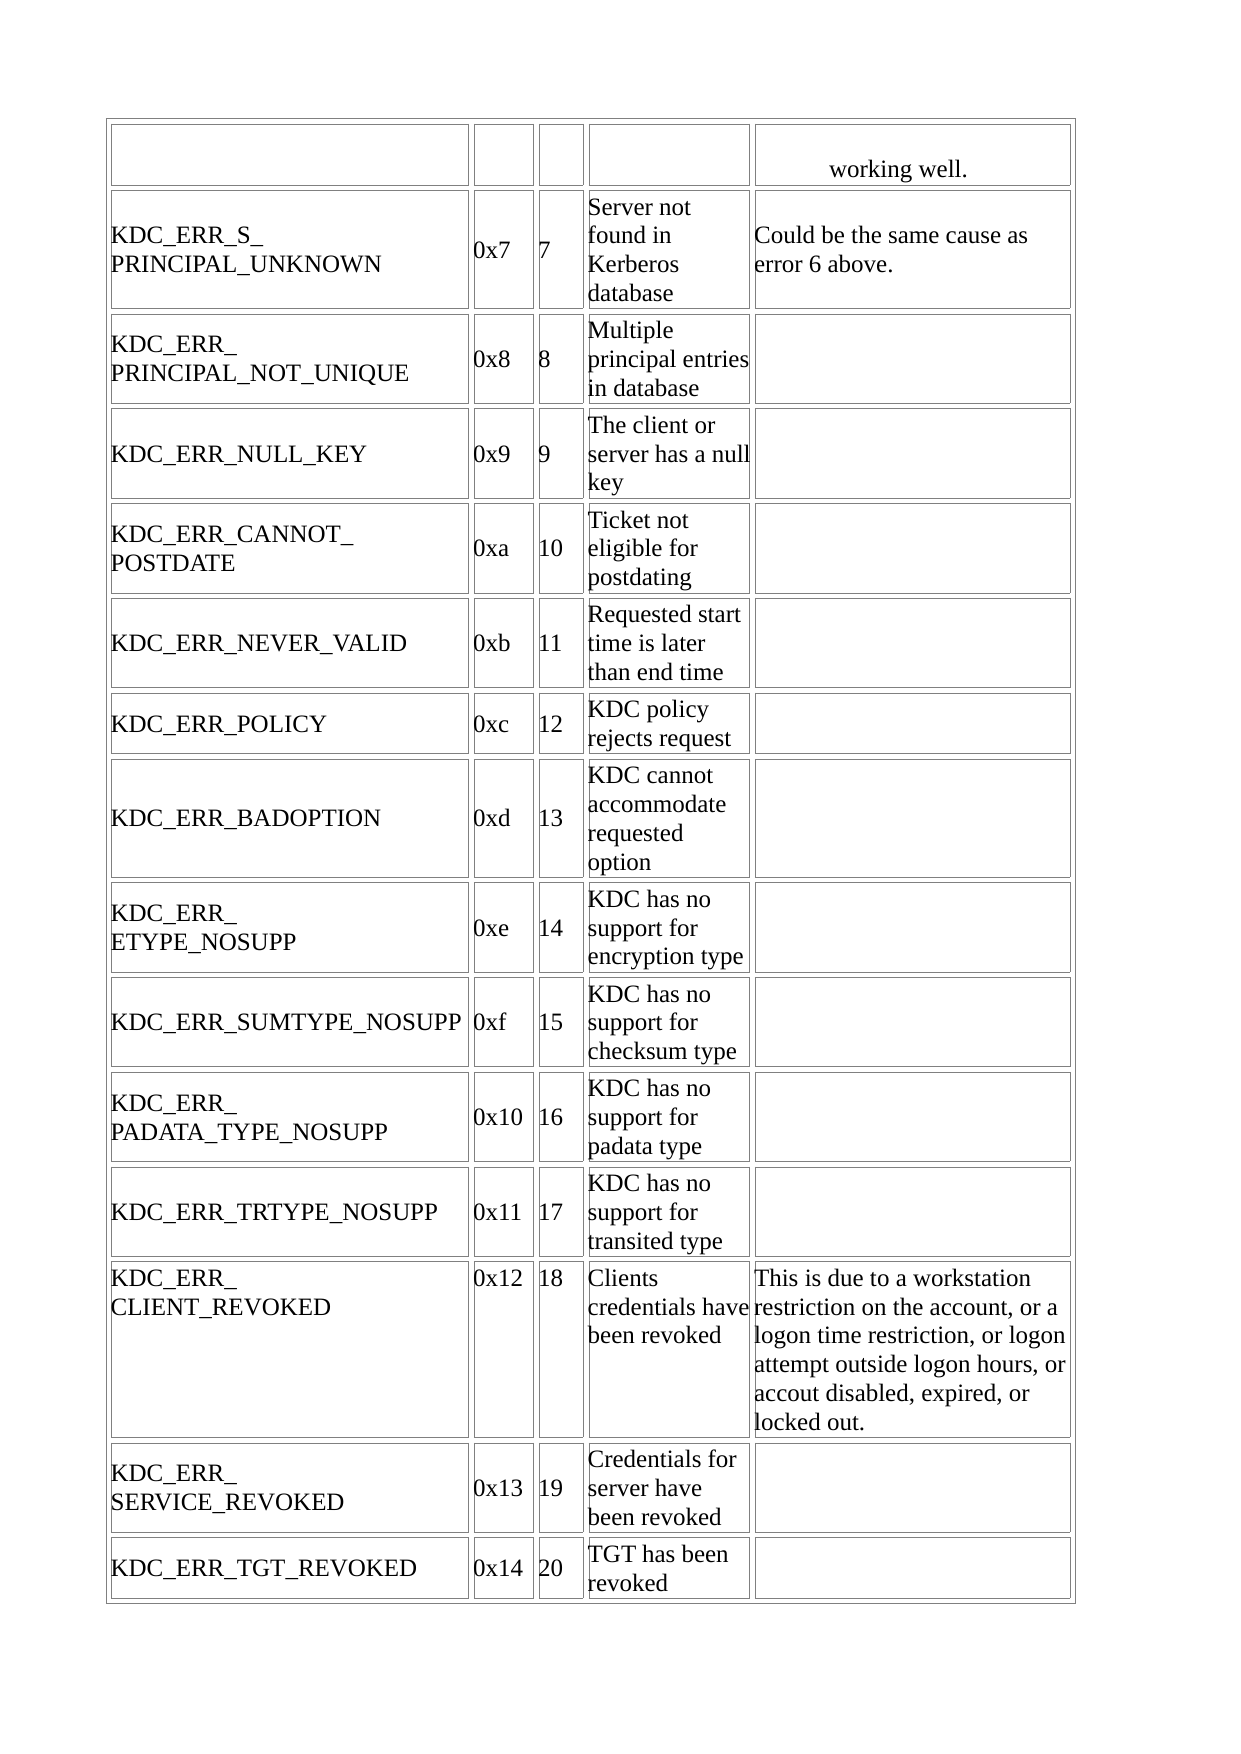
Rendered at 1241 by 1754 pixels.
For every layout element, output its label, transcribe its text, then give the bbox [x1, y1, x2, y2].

table_cell KDC_ERR_ PADATA_TYPE_NOSUPP [109, 1066, 471, 1161]
table_cell KDC has no support for encryption type [586, 877, 752, 972]
table_cell 19 [536, 1437, 586, 1532]
table_cell KDC_ERR_NEVER_VALID [109, 593, 471, 687]
table_cell Server not found in Kerberos database [586, 185, 752, 308]
table_cell working well. [752, 119, 1072, 184]
table_cell [586, 119, 752, 184]
table_cell 11 [536, 593, 586, 687]
table_cell 0xd [471, 753, 536, 877]
table_cell KDC has no support for transited type [586, 1161, 752, 1256]
table_cell 0x11 [471, 1161, 536, 1256]
table_cell [752, 1532, 1072, 1598]
table_cell 10 [536, 498, 586, 592]
table_cell 0x12 [471, 1256, 536, 1437]
table_cell KDC_ERR_ CLIENT_REVOKED [109, 1256, 471, 1437]
table_cell 0xb [471, 593, 536, 687]
table_cell [752, 1066, 1072, 1161]
table_cell KDC_ERR_SUMTYPE_NOSUPP [109, 972, 471, 1066]
table_cell [756, 504, 1070, 592]
table_cell Credentials for server have been revoked [586, 1437, 752, 1532]
table_cell KDC has no support for checksum type [586, 972, 752, 1066]
table_cell KDC has no support for padata type [586, 1066, 752, 1161]
table_cell KDC_ERR_TGT_REVOKED [109, 1532, 471, 1598]
table_cell [756, 1073, 1070, 1161]
table_cell [756, 1538, 1070, 1598]
table_cell KDC cannot accommodate requested option [586, 753, 752, 877]
table_cell [752, 403, 1072, 498]
table_cell 0xe [471, 877, 536, 972]
table_cell [752, 308, 1072, 403]
table_cell 15 [536, 972, 586, 1066]
table_cell TGT has been revoked [586, 1532, 752, 1598]
table_cell Clients credentials have been revoked [586, 1256, 752, 1437]
table_cell [752, 498, 1072, 592]
table_cell Requested start time is later than end time [586, 593, 752, 687]
table_cell KDC_ERR_ PRINCIPAL_NOT_UNIQUE [109, 308, 471, 403]
table_cell [756, 315, 1070, 403]
table_cell [471, 119, 536, 184]
table_cell [756, 760, 1070, 877]
table_cell [756, 978, 1070, 1066]
table_cell [109, 119, 471, 184]
table_cell The client or server has a null key [586, 403, 752, 498]
table_cell 17 [536, 1161, 586, 1256]
table_cell KDC_ERR_S_ PRINCIPAL_UNKNOWN [109, 185, 471, 308]
table_cell [752, 753, 1072, 877]
table_cell This is due to a workstation restriction on the account, or a logon time restriction, or logon attempt outside logon hours, or accout disabled, expired, or locked out. [752, 1256, 1072, 1437]
table_cell 8 [536, 308, 586, 403]
table_cell 0x10 [471, 1066, 536, 1161]
table_cell KDC_ERR_POLICY [109, 687, 471, 753]
table_cell [756, 409, 1070, 498]
table_cell 0xa [471, 498, 536, 592]
table_cell KDC_ERR_NULL_KEY [109, 403, 471, 498]
table_cell [752, 1437, 1072, 1532]
table_cell 7 [536, 185, 586, 308]
table_cell KDC_ERR_TRTYPE_NOSUPP [109, 1161, 471, 1256]
table_cell [752, 687, 1072, 753]
table_cell 0x13 [471, 1437, 536, 1532]
table_cell [752, 972, 1072, 1066]
table_cell KDC_ERR_BADOPTION [109, 753, 471, 877]
table_cell Could be the same cause as error 6 above. [752, 185, 1072, 308]
table_cell KDC_ERR_CANNOT_ POSTDATE [109, 498, 471, 592]
table_cell 16 [536, 1066, 586, 1161]
table_cell [752, 877, 1072, 972]
table_cell 0x9 [471, 403, 536, 498]
table_cell 0xc [471, 687, 536, 753]
table_cell [752, 1161, 1072, 1256]
table_cell [756, 599, 1070, 687]
table_cell [756, 694, 1070, 753]
table_cell 12 [536, 687, 586, 753]
table_cell 18 [536, 1256, 586, 1437]
table_cell 0xf [471, 972, 536, 1066]
table_cell 20 [536, 1532, 586, 1598]
table_cell [756, 1168, 1070, 1256]
table_cell Multiple principal entries in database [586, 308, 752, 403]
table_cell [756, 883, 1070, 972]
table_cell 0x8 [471, 308, 536, 403]
table_cell 13 [536, 753, 586, 877]
table_cell [536, 119, 586, 184]
table_cell KDC policy rejects request [586, 687, 752, 753]
table_cell Ticket not eligible for postdating [586, 498, 752, 592]
table_cell 0x14 [471, 1532, 536, 1598]
table_cell [752, 593, 1072, 687]
table_cell 9 [536, 403, 586, 498]
table_cell [756, 1444, 1070, 1532]
table_cell 0x7 [471, 185, 536, 308]
table_cell 14 [536, 877, 586, 972]
table_cell KDC_ERR_ ETYPE_NOSUPP [109, 877, 471, 972]
table_cell KDC_ERR_ SERVICE_REVOKED [109, 1437, 471, 1532]
